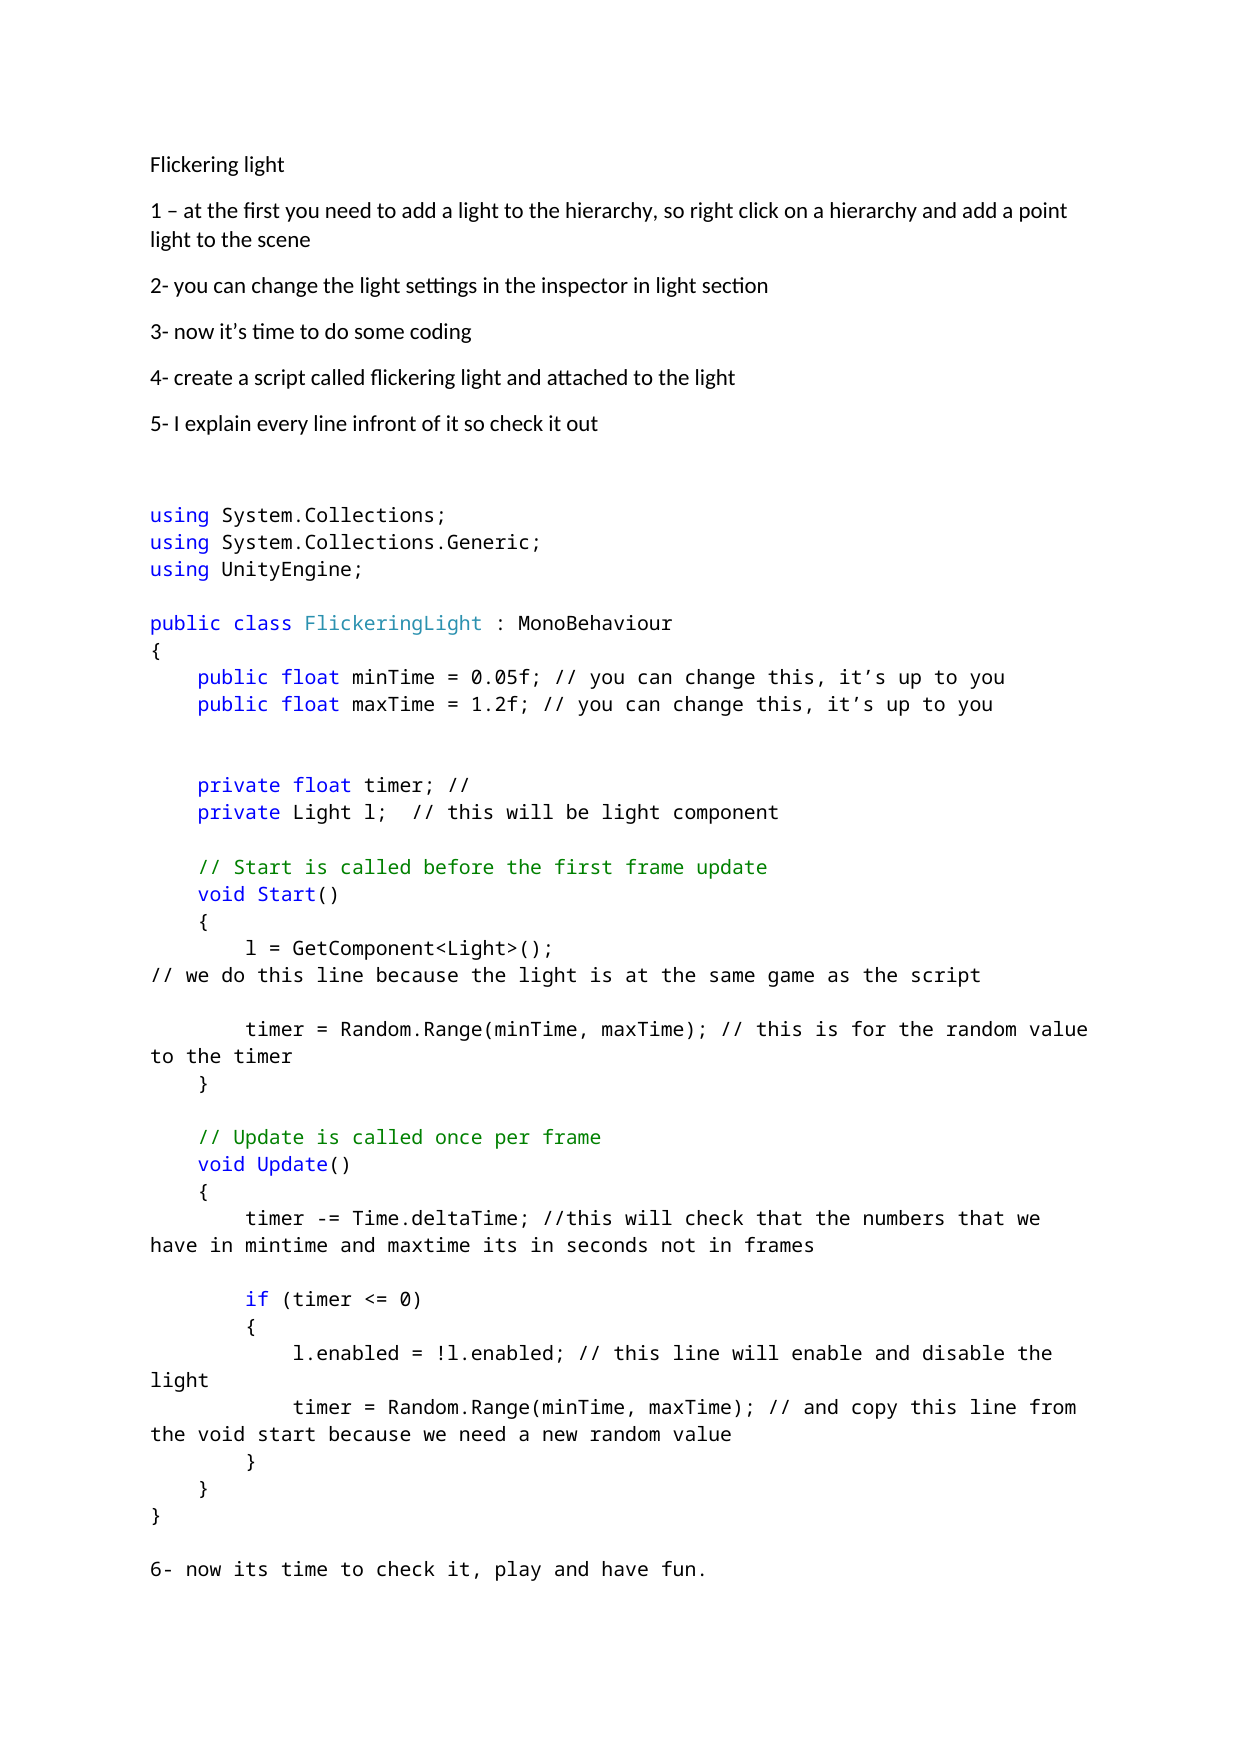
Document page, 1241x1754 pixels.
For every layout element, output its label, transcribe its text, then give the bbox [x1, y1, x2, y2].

text } [150, 1501, 1090, 1528]
text using UnityEngine; [150, 556, 1090, 583]
text 6- now its time to check it, play and have fun. [150, 1555, 1090, 1582]
text l = GetComponent<Light>(); [150, 934, 1090, 961]
text 3- now it’s time to do some coding [150, 317, 1090, 346]
text l.enabled = !l.enabled; // this line will enable and disable the light [150, 1339, 1090, 1393]
text { [150, 1177, 1090, 1204]
text 5- I explain every line infront of it so check it out [150, 409, 1090, 438]
text using System.Collections.Generic; [150, 529, 1090, 556]
text public class FlickeringLight : MonoBehaviour [150, 609, 1090, 637]
text { [150, 907, 1090, 934]
text void Update() [150, 1150, 1090, 1177]
text timer = Random.Range(minTime, maxTime); // and copy this line from the void start because we need a new random value [150, 1393, 1090, 1447]
text { [150, 637, 1090, 663]
text Flickering light [150, 150, 1090, 178]
text } [150, 1474, 1090, 1501]
text timer = Random.Range(minTime, maxTime); // this is for the random value to the timer [150, 1015, 1090, 1069]
text 4- create a script called flickering light and attached to the light [150, 363, 1090, 392]
text void Start() [150, 880, 1090, 907]
text public float minTime = 0.05f; // you can change this, it’s up to you [150, 663, 1090, 691]
text private float timer; // [150, 771, 1090, 798]
text // Start is called before the first frame update [150, 853, 1090, 880]
text // we do this line because the light is at the same game as the script [150, 961, 1090, 988]
text timer -= Time.deltaTime; //this will check that the numbers that we have in mintime and maxtime its in seconds not in frames [150, 1204, 1090, 1258]
text public float maxTime = 1.2f; // you can change this, it’s up to you [150, 691, 1090, 717]
text private Light l; // this will be light component [150, 798, 1090, 825]
text using System.Collections; [150, 502, 1090, 529]
text 1 – at the first you need to add a light to the hierarchy, so right click on a hierarchy and add a point light to the scene [150, 196, 1090, 253]
text if (timer <= 0) [150, 1285, 1090, 1312]
text 2- you can change the light settings in the inspector in light section [150, 271, 1090, 299]
text } [150, 1447, 1090, 1474]
text { [150, 1312, 1090, 1339]
text } [150, 1069, 1090, 1096]
text // Update is called once per frame [150, 1123, 1090, 1150]
